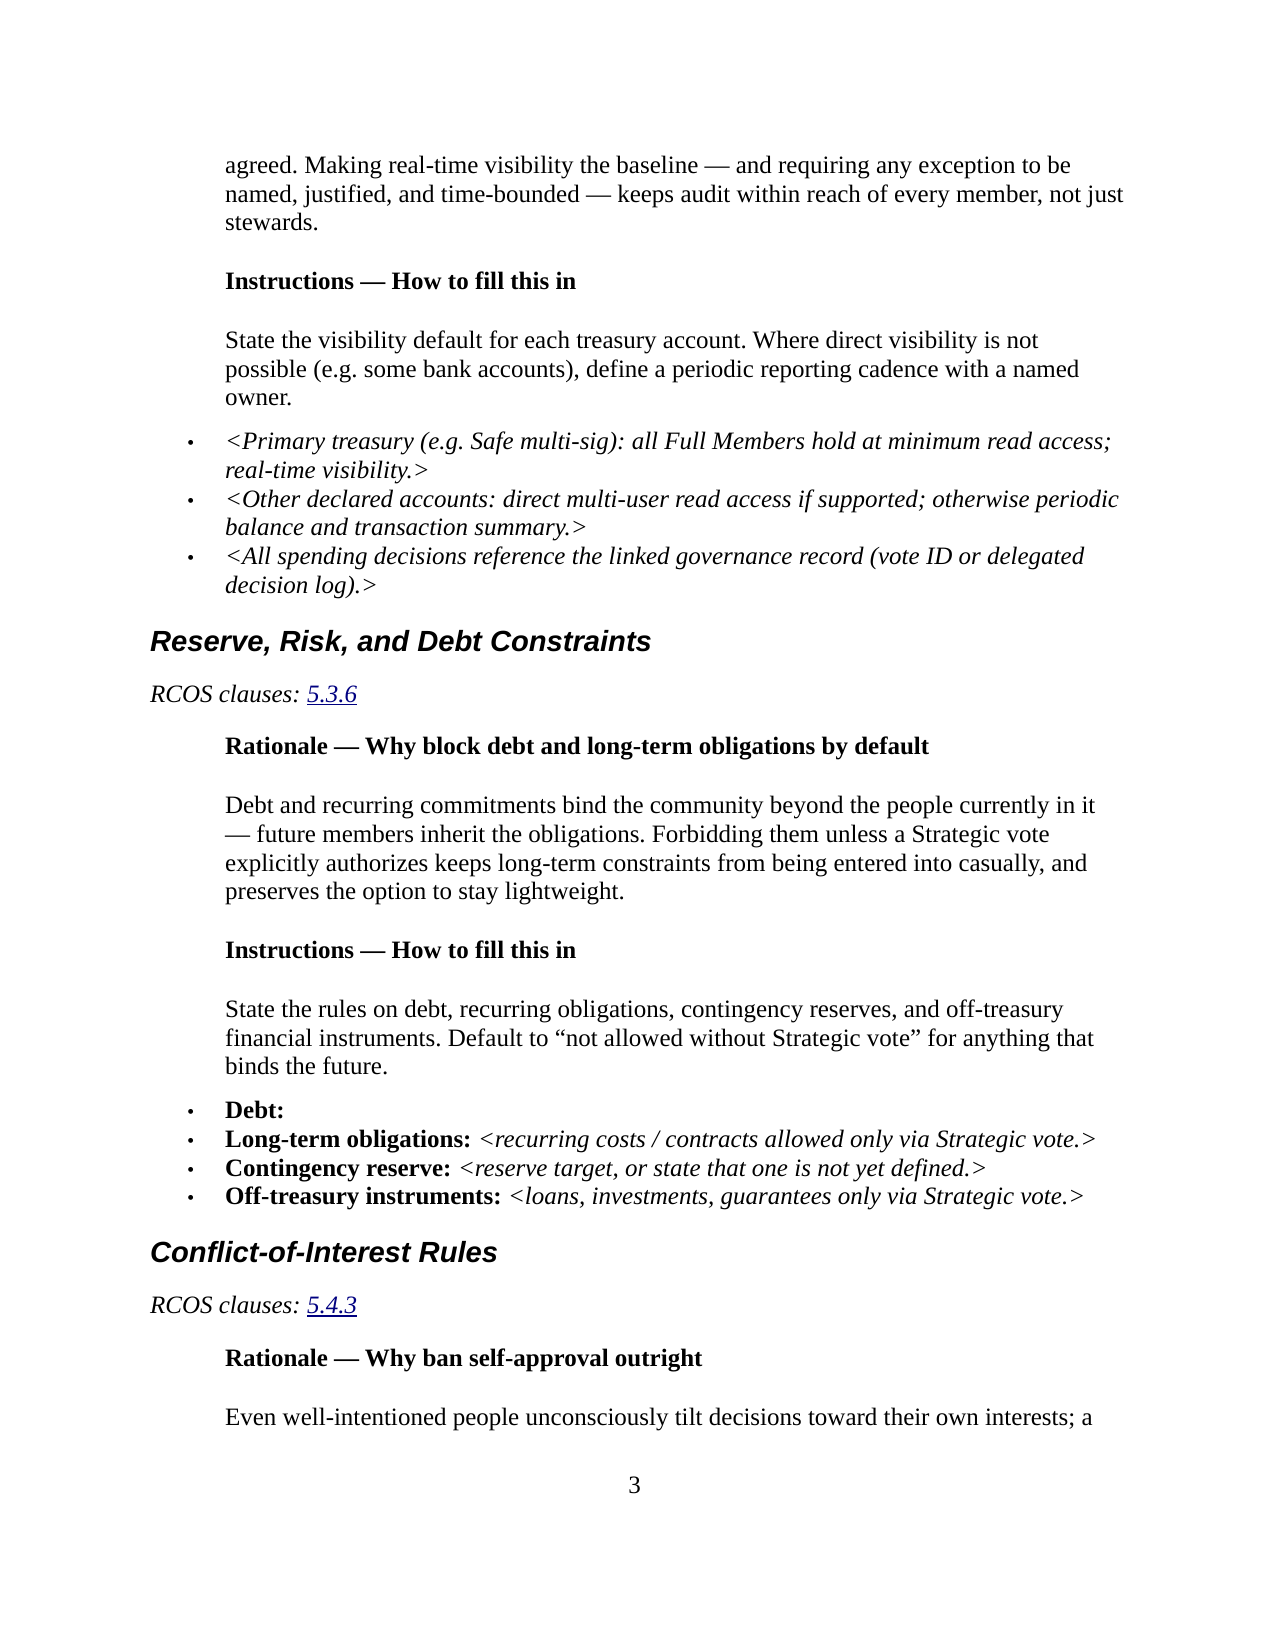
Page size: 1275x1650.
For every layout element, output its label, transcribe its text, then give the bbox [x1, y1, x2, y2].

text Instructions — How to fill this in [225, 266, 1125, 295]
text Instructions — How to fill this in [225, 935, 1125, 964]
text agreed. Making real-time visibility the baseline — and requiring any exception to be named, justified, and time-bounded — keeps audit within reach of every member, not just stewards. [225, 150, 1125, 236]
text RCOS clauses: 5.3.6 [150, 679, 1125, 707]
list Contingency reserve: <reserve target, or state that one is not yet defined.> [187, 1153, 1125, 1181]
text Rationale — Why block debt and long-term obligations by default [225, 731, 1125, 760]
subtitle Conflict-of-Interest Rules [150, 1235, 1125, 1269]
list <All spending decisions reference the linked governance record (vote ID or delegated decision log).> [187, 541, 1125, 599]
list Long-term obligations: <recurring costs / contracts allowed only via Strategic vote.> [187, 1124, 1125, 1153]
text State the rules on debt, recurring obligations, contingency reserves, and off-treasury financial instruments. Default to “not allowed without Strategic vote” for anything that binds the future. [225, 994, 1125, 1080]
text Even well-intentioned people unconsciously tilt decisions toward their own interests; a [225, 1402, 1125, 1430]
subtitle Reserve, Risk, and Debt Constraints [150, 624, 1125, 657]
text Debt and recurring commitments bind the community beyond the people currently in it — future members inherit the obligations. Forbidding them unless a Strategic vote explicitly authorizes keeps long-term constraints from being entered into casually, and preserves the option to stay lightweight. [225, 790, 1125, 905]
list Debt: [187, 1095, 1125, 1124]
text RCOS clauses: 5.4.3 [150, 1290, 1125, 1319]
list Off-treasury instruments: <loans, investments, guarantees only via Strategic vote.> [187, 1181, 1125, 1210]
list <Primary treasury (e.g. Safe multi-sig): all Full Members hold at minimum read access; real-time visibility.> [187, 426, 1125, 484]
text State the visibility default for each treasury account. Where direct visibility is not possible (e.g. some bank accounts), define a periodic reporting cadence with a named owner. [225, 325, 1125, 411]
text Rationale — Why ban self-approval outright [225, 1343, 1125, 1372]
list <Other declared accounts: direct multi-user read access if supported; otherwise periodic balance and transaction summary.> [187, 484, 1125, 541]
